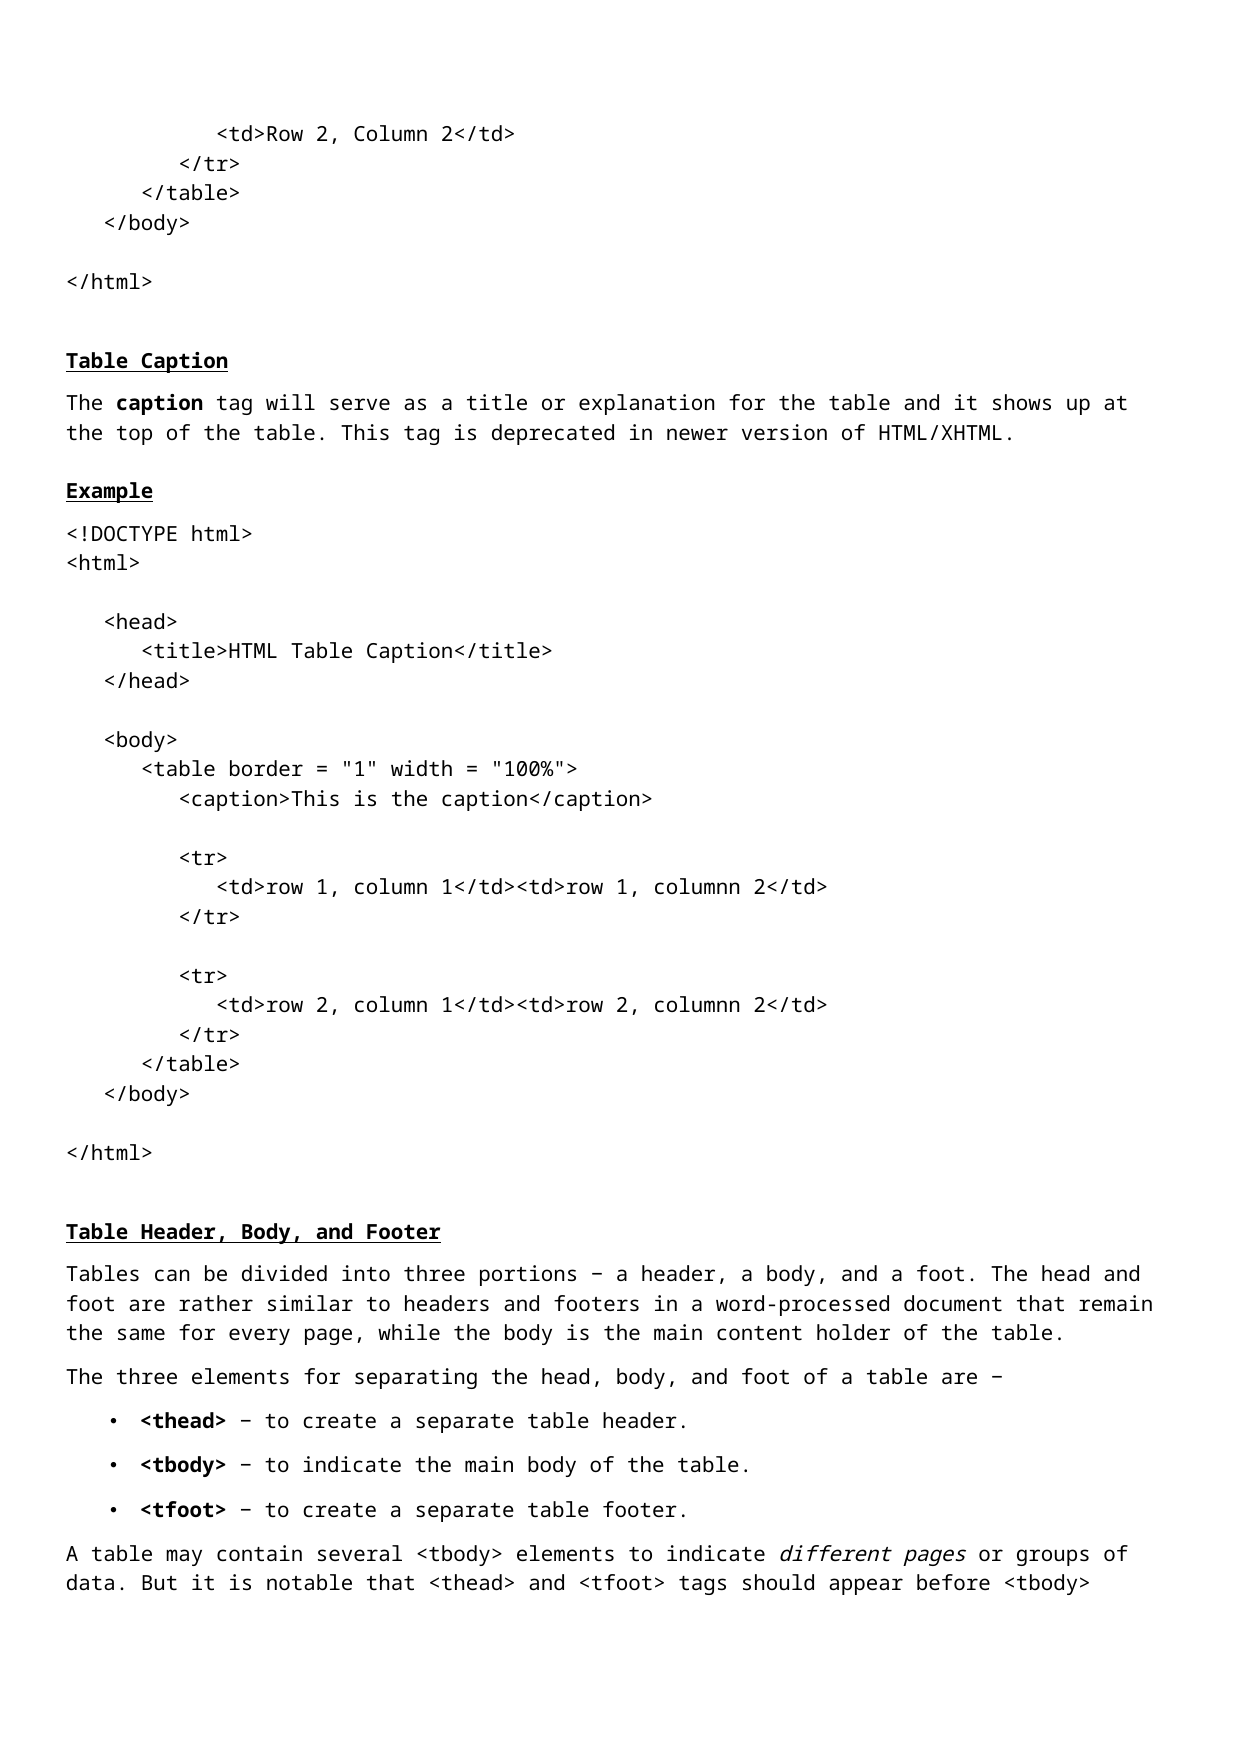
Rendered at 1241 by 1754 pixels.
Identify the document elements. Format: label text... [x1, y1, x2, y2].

text </table> [66, 177, 1158, 207]
text <td>row 1, column 1</td><td>row 1, columnn 2</td> [66, 871, 1158, 901]
text <caption>This is the caption</caption> [66, 783, 1158, 812]
text <tr> [66, 959, 1158, 989]
text <head> [66, 606, 1158, 635]
text <table border = "1" width = "100%"> [66, 753, 1158, 783]
text <td>row 2, column 1</td><td>row 2, columnn 2</td> [66, 989, 1158, 1018]
text <!DOCTYPE html> [66, 517, 1158, 547]
text </tr> [66, 1018, 1158, 1048]
subtitle Table Header, Body, and Footer [66, 1216, 1158, 1246]
text The caption tag will serve as a title or explanation for the table and it shows up at the top of the table. This tag is deprecated in newer version of HTML/XHTML. [66, 387, 1158, 446]
list <tbody> − to indicate the main body of the table. [110, 1449, 1158, 1479]
text </tr> [66, 901, 1158, 930]
text </html> [66, 1136, 1158, 1166]
text </body> [66, 1077, 1158, 1107]
text <tr> [66, 842, 1158, 871]
text <html> [66, 547, 1158, 576]
subtitle Table Caption [66, 345, 1158, 375]
text <title>HTML Table Caption</title> [66, 635, 1158, 665]
text A table may contain several <tbody> elements to indicate different pages or groups of data. But it is notable that <thead> and <tfoot> tags should appear before <tbody> [66, 1537, 1158, 1596]
text <td>Row 2, Column 2</td> [66, 118, 1158, 148]
text </tr> [66, 148, 1158, 177]
text </head> [66, 665, 1158, 694]
text </body> [66, 207, 1158, 236]
text Tables can be divided into three portions − a header, a body, and a foot. The head and foot are rather similar to headers and footers in a word-processed document that remain the same for every page, while the body is the main content holder of the table. [66, 1258, 1158, 1347]
list <thead> − to create a separate table header. [110, 1405, 1158, 1435]
text </table> [66, 1048, 1158, 1077]
text <body> [66, 724, 1158, 753]
text </html> [66, 266, 1158, 295]
text The three elements for separating the head, body, and foot of a table are − [66, 1361, 1158, 1391]
list <tfoot> − to create a separate table footer. [110, 1493, 1158, 1523]
subtitle Example [66, 475, 1158, 505]
